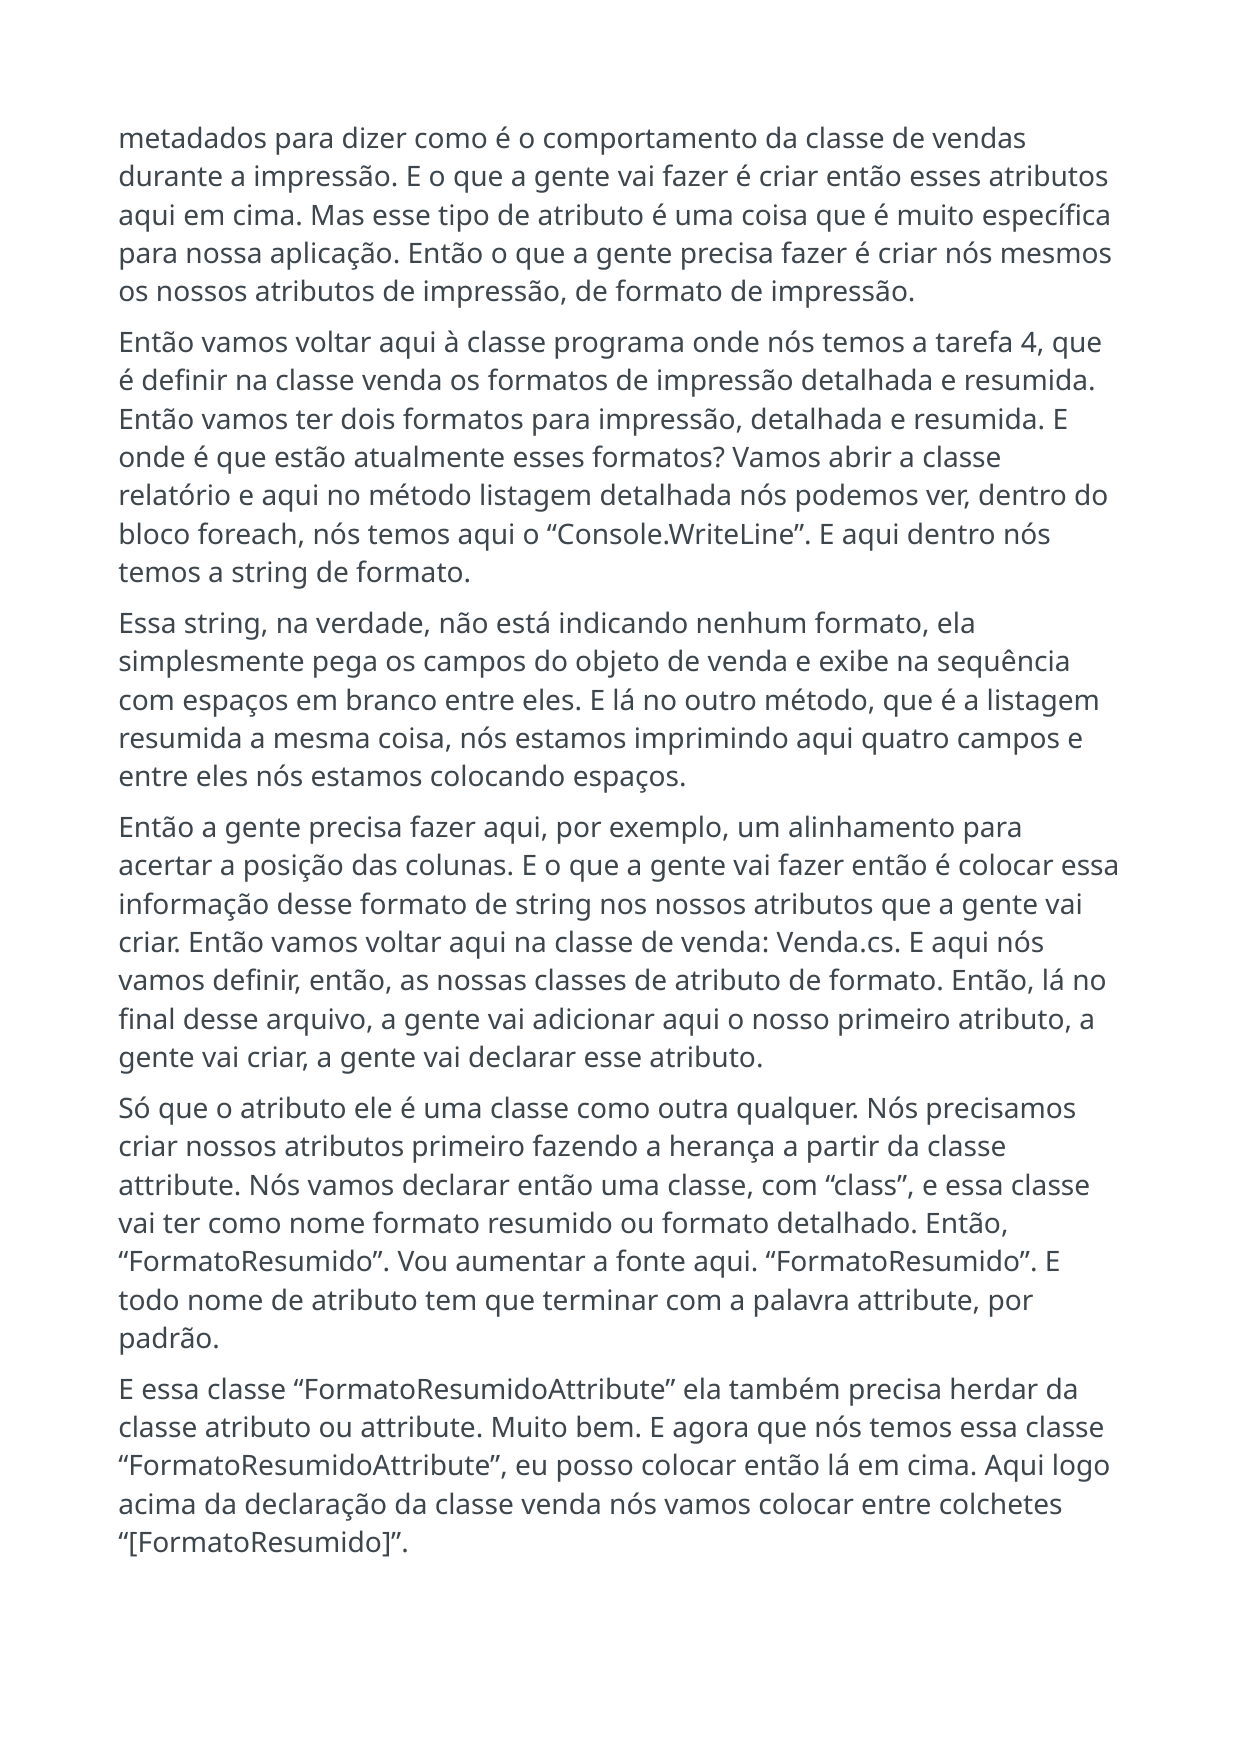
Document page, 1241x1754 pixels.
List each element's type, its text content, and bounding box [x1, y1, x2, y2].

text Só que o atributo ele é uma classe como outra qualquer. Nós precisamos criar nossos atributos primeiro fazendo a herança a partir da classe attribute. Nós vamos declarar então uma classe, com “class”, e essa classe vai ter como nome formato resumido ou formato detalhado. Então, “FormatoResumido”. Vou aumentar a fonte aqui. “FormatoResumido”. E todo nome de atributo tem que terminar com a palavra attribute, por padrão. [118, 1088, 1122, 1356]
text Então a gente precisa fazer aqui, por exemplo, um alinhamento para acertar a posição das colunas. E o que a gente vai fazer então é colocar essa informação desse formato de string nos nossos atributos que a gente vai criar. Então vamos voltar aqui na classe de venda: Venda.cs. E aqui nós vamos definir, então, as nossas classes de atributo de formato. Então, lá no final desse arquivo, a gente vai adicionar aqui o nosso primeiro atributo, a gente vai criar, a gente vai declarar esse atributo. [118, 807, 1122, 1076]
text Então vamos voltar aqui à classe programa onde nós temos a tarefa 4, que é definir na classe venda os formatos de impressão detalhada e resumida. Então vamos ter dois formatos para impressão, detalhada e resumida. E onde é que estão atualmente esses formatos? Vamos abrir a classe relatório e aqui no método listagem detalhada nós podemos ver, dentro do bloco foreach, nós temos aqui o “Console.WriteLine”. E aqui dentro nós temos a string de formato. [118, 322, 1122, 591]
text metadados para dizer como é o comportamento da classe de vendas durante a impressão. E o que a gente vai fazer é criar então esses atributos aqui em cima. Mas esse tipo de atributo é uma coisa que é muito específica para nossa aplicação. Então o que a gente precisa fazer é criar nós mesmos os nossos atributos de impressão, de formato de impressão. [118, 118, 1122, 310]
text E essa classe “FormatoResumidoAttribute” ela também precisa herdar da classe atributo ou attribute. Muito bem. E agora que nós temos essa classe “FormatoResumidoAttribute”, eu posso colocar então lá em cima. Aqui logo acima da declaração da classe venda nós vamos colocar entre colchetes “[FormatoResumido]”. [118, 1369, 1122, 1561]
text Essa string, na verdade, não está indicando nenhum formato, ela simplesmente pega os campos do objeto de venda e exibe na sequência com espaços em branco entre eles. E lá no outro método, que é a listagem resumida a mesma coisa, nós estamos imprimindo aqui quatro campos e entre eles nós estamos colocando espaços. [118, 603, 1122, 795]
